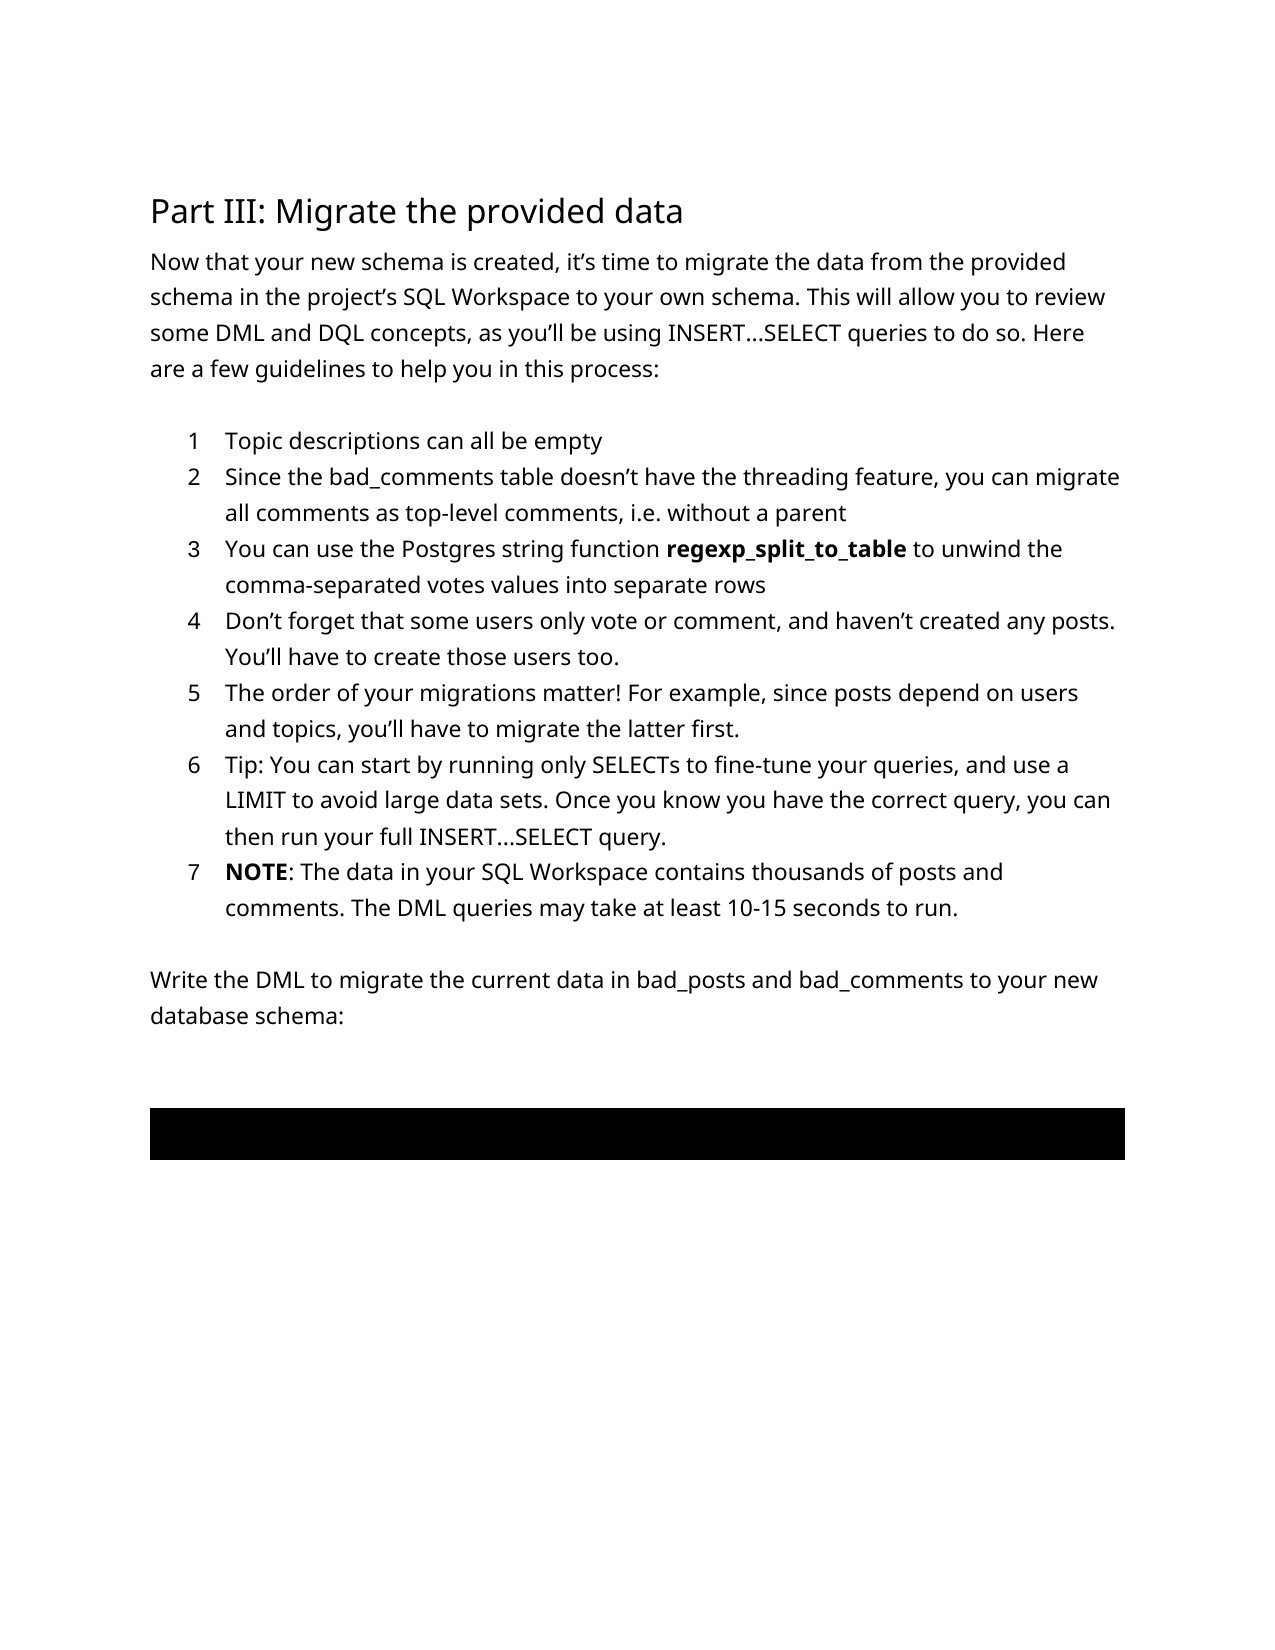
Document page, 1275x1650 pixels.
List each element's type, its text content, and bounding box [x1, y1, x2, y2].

subtitle Part III: Migrate the provided data [150, 187, 1125, 233]
list NOTE: The data in your SQL Workspace contains thousands of posts and comments. The DML queries may take at least 10-15 seconds to run. [187, 856, 1125, 923]
text Write the DML to migrate the current data in bad_posts and bad_comments to your new database schema: [150, 964, 1125, 1031]
table_header [150, 1108, 1125, 1160]
list Tip: You can start by running only SELECTs to fine-tune your queries, and use a LIMIT to avoid large data sets. Once you know you have the correct query, you can then run your full INSERT...SELECT query. [187, 748, 1125, 852]
list Don’t forget that some users only vote or comment, and haven’t created any posts. You’ll have to create those users too. [187, 605, 1125, 672]
list The order of your migrations matter! For example, since posts depend on users and topics, you’ll have to migrate the latter first. [187, 677, 1125, 744]
list You can use the Postgres string function regexp_split_to_table to unwind the comma-separated votes values into separate rows [187, 533, 1125, 600]
list Topic descriptions can all be empty [187, 425, 1125, 456]
list Since the bad_comments table doesn’t have the threading feature, you can migrate all comments as top-level comments, i.e. without a parent [187, 461, 1125, 528]
text Now that your new schema is created, it’s time to migrate the data from the provided schema in the project’s SQL Workspace to your own schema. This will allow you to review some DML and DQL concepts, as you’ll be using INSERT...SELECT queries to do so. Here are a few guidelines to help you in this process: [150, 245, 1125, 384]
